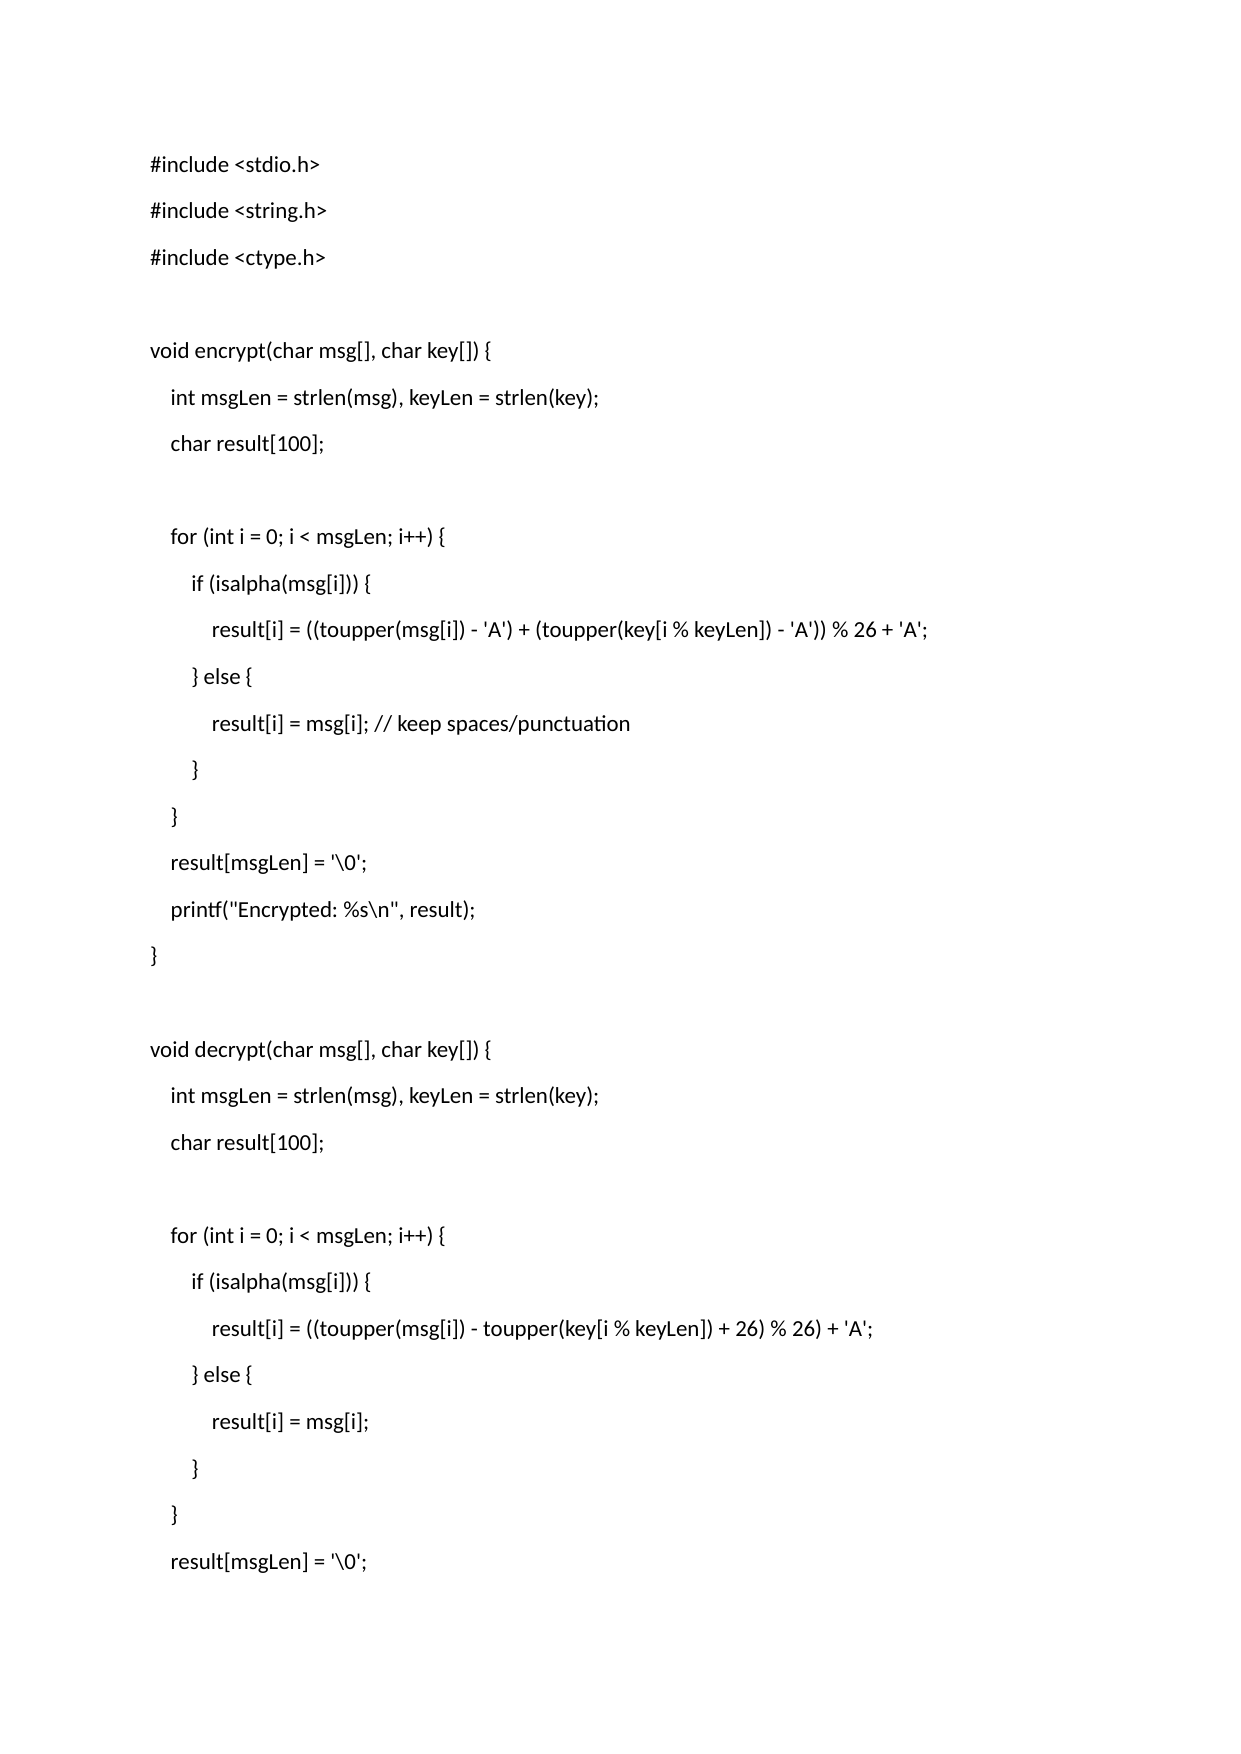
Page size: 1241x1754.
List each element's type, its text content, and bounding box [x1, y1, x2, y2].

text #include <string.h> [150, 197, 1090, 224]
text result[msgLen] = '\0'; [150, 1547, 1090, 1575]
text } [150, 802, 1090, 830]
text } else { [150, 662, 1090, 690]
text result[i] = ((toupper(msg[i]) - toupper(key[i % keyLen]) + 26) % 26) + 'A'; [150, 1314, 1090, 1342]
text int msgLen = strlen(msg), keyLen = strlen(key); [150, 1081, 1090, 1109]
text char result[100]; [150, 429, 1090, 457]
text result[i] = msg[i]; [150, 1407, 1090, 1435]
text if (isalpha(msg[i])) { [150, 1267, 1090, 1296]
text } [150, 1500, 1090, 1528]
text result[i] = ((toupper(msg[i]) - 'A') + (toupper(key[i % keyLen]) - 'A')) % 26 + 'A'; [150, 616, 1090, 644]
text void decrypt(char msg[], char key[]) { [150, 1035, 1090, 1063]
text for (int i = 0; i < msgLen; i++) { [150, 1221, 1090, 1249]
text result[msgLen] = '\0'; [150, 848, 1090, 876]
text #include <stdio.h> [150, 150, 1090, 178]
text int msgLen = strlen(msg), keyLen = strlen(key); [150, 383, 1090, 411]
text for (int i = 0; i < msgLen; i++) { [150, 522, 1090, 551]
text void encrypt(char msg[], char key[]) { [150, 336, 1090, 364]
text } [150, 1454, 1090, 1482]
text result[i] = msg[i]; // keep spaces/punctuation [150, 709, 1090, 737]
text } [150, 755, 1090, 783]
text printf("Encrypted: %s\n", result); [150, 895, 1090, 923]
text if (isalpha(msg[i])) { [150, 569, 1090, 597]
text char result[100]; [150, 1128, 1090, 1156]
text #include <ctype.h> [150, 243, 1090, 271]
text } else { [150, 1361, 1090, 1389]
text } [150, 942, 1090, 969]
